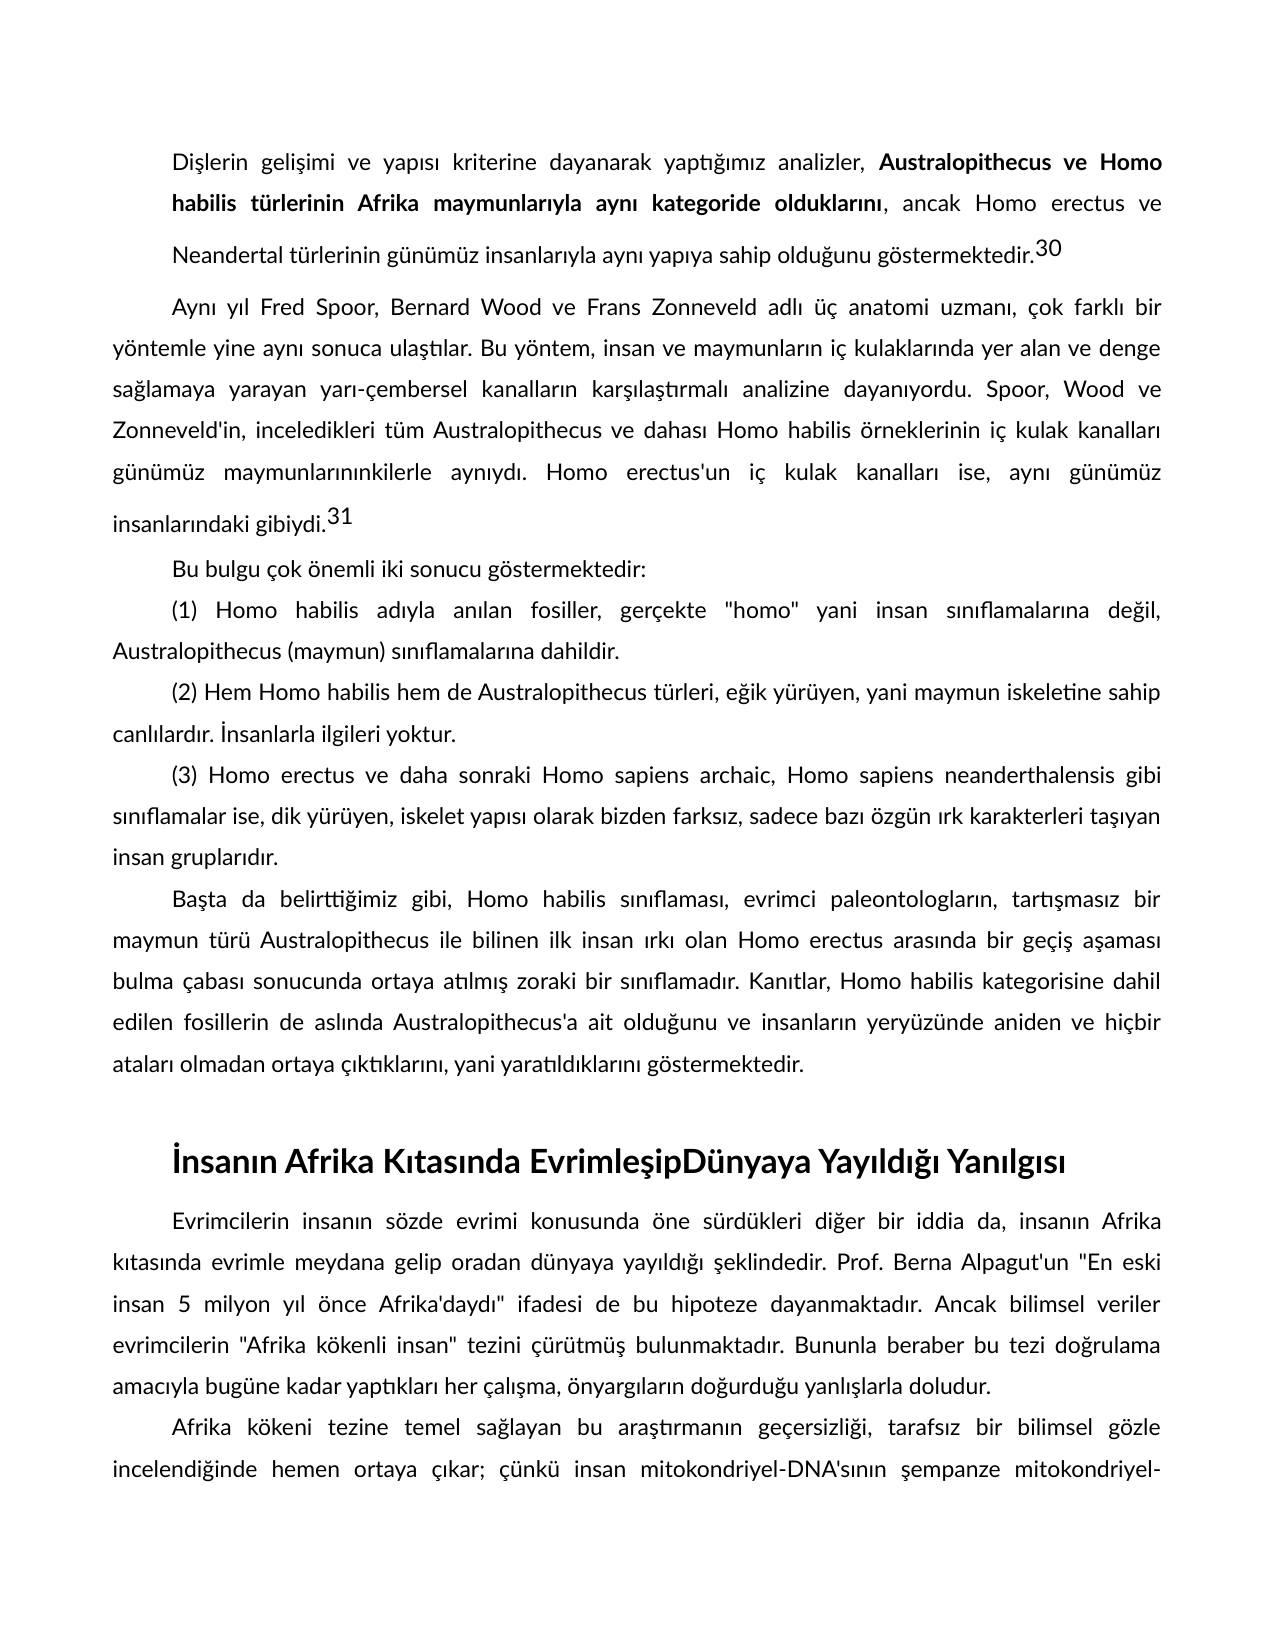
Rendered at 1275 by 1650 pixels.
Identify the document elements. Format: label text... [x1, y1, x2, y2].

text Afrika kökeni tezine temel sağlayan bu araştırmanın geçersizliği, tarafsız bir bilimsel gözle incelendiğinde hemen ortaya çıkar; çünkü insan mitokondriyel-DNA'sının şempanze mitokondriyel- [112, 1413, 1162, 1482]
text (2) Hem Homo habilis hem de Australopithecus türleri, eğik yürüyen, yani maymun iskeletine sahip canlılardır. İnsanlarla ilgileri yoktur. [112, 678, 1162, 747]
text Evrimcilerin insanın sözde evrimi konusunda öne sürdükleri diğer bir iddia da, insanın Afrika kıtasında evrimle meydana gelip oradan dünyaya yayıldığı şeklindedir. Prof. Berna Alpagut'un "En eski insan 5 milyon yıl önce Afrika'daydı" ifadesi de bu hipoteze dayanmaktadır. Ancak bilimsel veriler evrimcilerin "Afrika kökenli insan" tezini çürütmüş bulunmaktadır. Bununla beraber bu tezi doğrulama amacıyla bugüne kadar yaptıkları her çalışma, önyargıların doğurduğu yanlışlarla doludur. [112, 1207, 1162, 1399]
text Dişlerin gelişimi ve yapısı kriterine dayanarak yaptığımız analizler, Australopithecus ve Homo habilis türlerinin Afrika maymunlarıyla aynı kategoride olduklarını, ancak Homo erectus ve Neandertal türlerinin günümüz insanlarıyla aynı yapıya sahip olduğunu göstermektedir.30 [172, 148, 1162, 269]
text İnsanın Afrika Kıtasında EvrimleşipDünyaya Yayıldığı Yanılgısı [172, 1141, 1162, 1181]
text Başta da belirttiğimiz gibi, Homo habilis sınıflaması, evrimci paleontologların, tartışmasız bir maymun türü Australopithecus ile bilinen ilk insan ırkı olan Homo erectus arasında bir geçiş aşaması bulma çabası sonucunda ortaya atılmış zoraki bir sınıflamadır. Kanıtlar, Homo habilis kategorisine dahil edilen fosillerin de aslında Australopithecus'a ait olduğunu ve insanların yeryüzünde aniden ve hiçbir ataları olmadan ortaya çıktıklarını, yani yaratıldıklarını göstermektedir. [112, 884, 1162, 1077]
text Aynı yıl Fred Spoor, Bernard Wood ve Frans Zonneveld adlı üç anatomi uzmanı, çok farklı bir yöntemle yine aynı sonuca ulaştılar. Bu yöntem, insan ve maymunların iç kulaklarında yer alan ve denge sağlamaya yarayan yarı-çembersel kanalların karşılaştırmalı analizine dayanıyordu. Spoor, Wood ve Zonneveld'in, inceledikleri tüm Australopithecus ve dahası Homo habilis örneklerinin iç kulak kanalları günümüz maymunlarınınkilerle aynıydı. Homo erectus'un iç kulak kanalları ise, aynı günümüz insanlarındaki gibiydi.31 [112, 292, 1162, 537]
text Bu bulgu çok önemli iki sonucu göstermektedir: [112, 554, 1162, 582]
text (1) Homo habilis adıyla anılan fosiller, gerçekte "homo" yani insan sınıflamalarına değil, Australopithecus (maymun) sınıflamalarına dahildir. [112, 596, 1162, 664]
text (3) Homo erectus ve daha sonraki Homo sapiens archaic, Homo sapiens neanderthalensis gibi sınıflamalar ise, dik yürüyen, iskelet yapısı olarak bizden farksız, sadece bazı özgün ırk karakterleri taşıyan insan gruplarıdır. [112, 761, 1162, 871]
